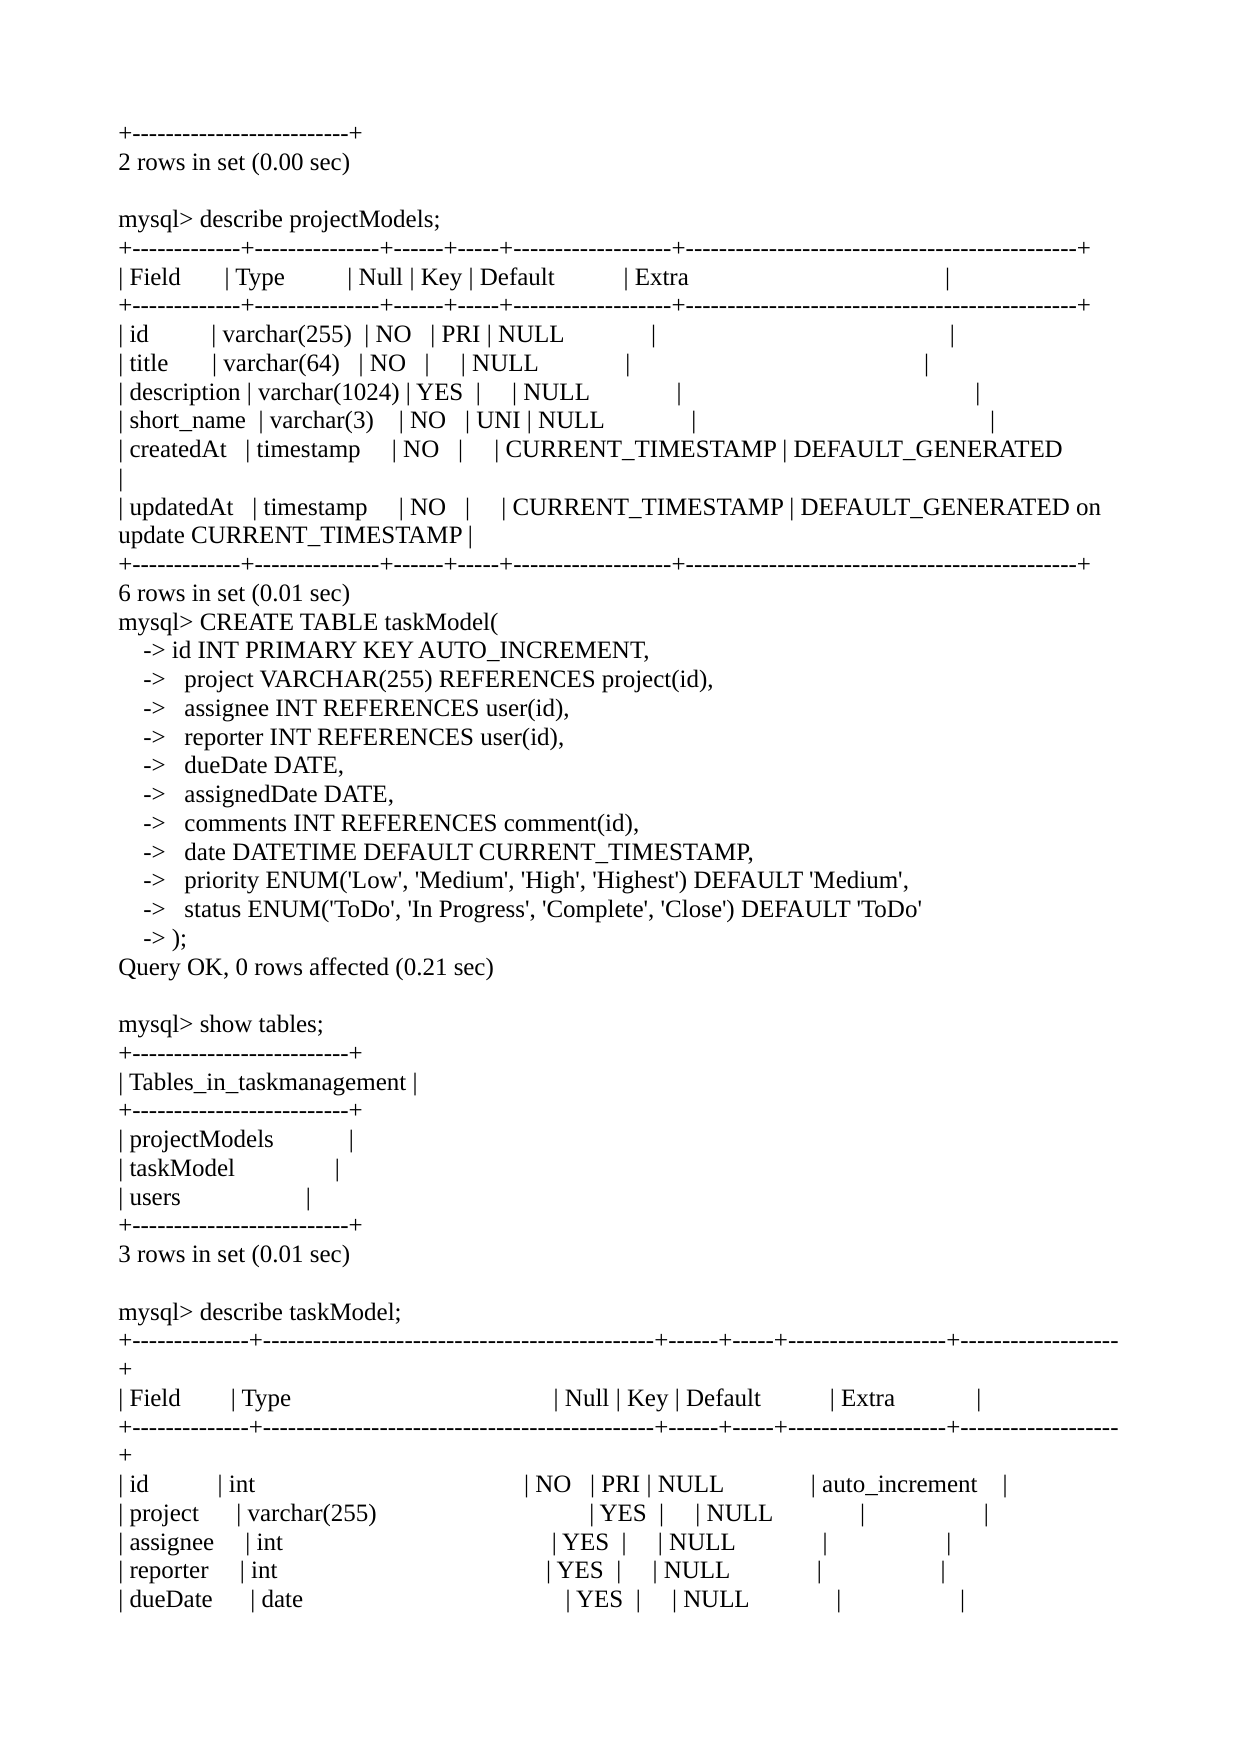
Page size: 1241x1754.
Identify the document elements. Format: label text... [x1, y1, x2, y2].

text -> date DATETIME DEFAULT CURRENT_TIMESTAMP, [118, 837, 1122, 866]
text | title | varchar(64) | NO | | NULL | | [118, 348, 1122, 377]
text -> project VARCHAR(255) REFERENCES project(id), [118, 664, 1122, 693]
text -> priority ENUM('Low', 'Medium', 'High', 'Highest') DEFAULT 'Medium', [118, 866, 1122, 894]
text Query OK, 0 rows affected (0.21 sec) [118, 952, 1122, 981]
text +--------------------------+ [118, 1038, 1122, 1067]
text +-------------+---------------+------+-----+-------------------+-----------------------------------------------+ [118, 291, 1122, 319]
text | taskModel | [118, 1153, 1122, 1182]
text +--------------------------+ [118, 118, 1122, 147]
text +-------------+---------------+------+-----+-------------------+-----------------------------------------------+ [118, 549, 1122, 578]
text -> status ENUM('ToDo', 'In Progress', 'Complete', 'Close') DEFAULT 'ToDo' [118, 894, 1122, 923]
text | projectModels | [118, 1124, 1122, 1153]
text | project | varchar(255) | YES | | NULL | | [118, 1498, 1122, 1527]
text mysql> describe taskModel; [118, 1297, 1122, 1326]
text +-------------+---------------+------+-----+-------------------+-----------------------------------------------+ [118, 233, 1122, 262]
text -> ); [118, 923, 1122, 952]
text | createdAt | timestamp | NO | | CURRENT_TIMESTAMP | DEFAULT_GENERATED | [118, 434, 1122, 492]
text +--------------+-----------------------------------------------+------+-----+-------------------+-------------------+ [118, 1412, 1122, 1469]
text +--------------------------+ [118, 1096, 1122, 1124]
text -> assignedDate DATE, [118, 779, 1122, 808]
text | reporter | int | YES | | NULL | | [118, 1556, 1122, 1584]
text | users | [118, 1182, 1122, 1211]
text 6 rows in set (0.01 sec) [118, 578, 1122, 607]
text -> comments INT REFERENCES comment(id), [118, 808, 1122, 837]
text | short_name | varchar(3) | NO | UNI | NULL | | [118, 406, 1122, 434]
text -> reporter INT REFERENCES user(id), [118, 722, 1122, 751]
text -> dueDate DATE, [118, 751, 1122, 779]
text +--------------------------+ [118, 1211, 1122, 1239]
text +--------------+-----------------------------------------------+------+-----+-------------------+-------------------+ [118, 1326, 1122, 1383]
text 2 rows in set (0.00 sec) [118, 147, 1122, 176]
text | id | varchar(255) | NO | PRI | NULL | | [118, 319, 1122, 348]
text -> assignee INT REFERENCES user(id), [118, 693, 1122, 722]
text -> id INT PRIMARY KEY AUTO_INCREMENT, [118, 636, 1122, 664]
text | Field | Type | Null | Key | Default | Extra | [118, 1383, 1122, 1412]
text | dueDate | date | YES | | NULL | | [118, 1584, 1122, 1613]
text mysql> CREATE TABLE taskModel( [118, 607, 1122, 636]
text mysql> show tables; [118, 1009, 1122, 1038]
text | updatedAt | timestamp | NO | | CURRENT_TIMESTAMP | DEFAULT_GENERATED on update CURRENT_TIMESTAMP | [118, 492, 1122, 549]
text | description | varchar(1024) | YES | | NULL | | [118, 377, 1122, 406]
text | Field | Type | Null | Key | Default | Extra | [118, 262, 1122, 291]
text | Tables_in_taskmanagement | [118, 1067, 1122, 1096]
text 3 rows in set (0.01 sec) [118, 1239, 1122, 1268]
text | assignee | int | YES | | NULL | | [118, 1527, 1122, 1556]
text | id | int | NO | PRI | NULL | auto_increment | [118, 1469, 1122, 1498]
text mysql> describe projectModels; [118, 204, 1122, 233]
